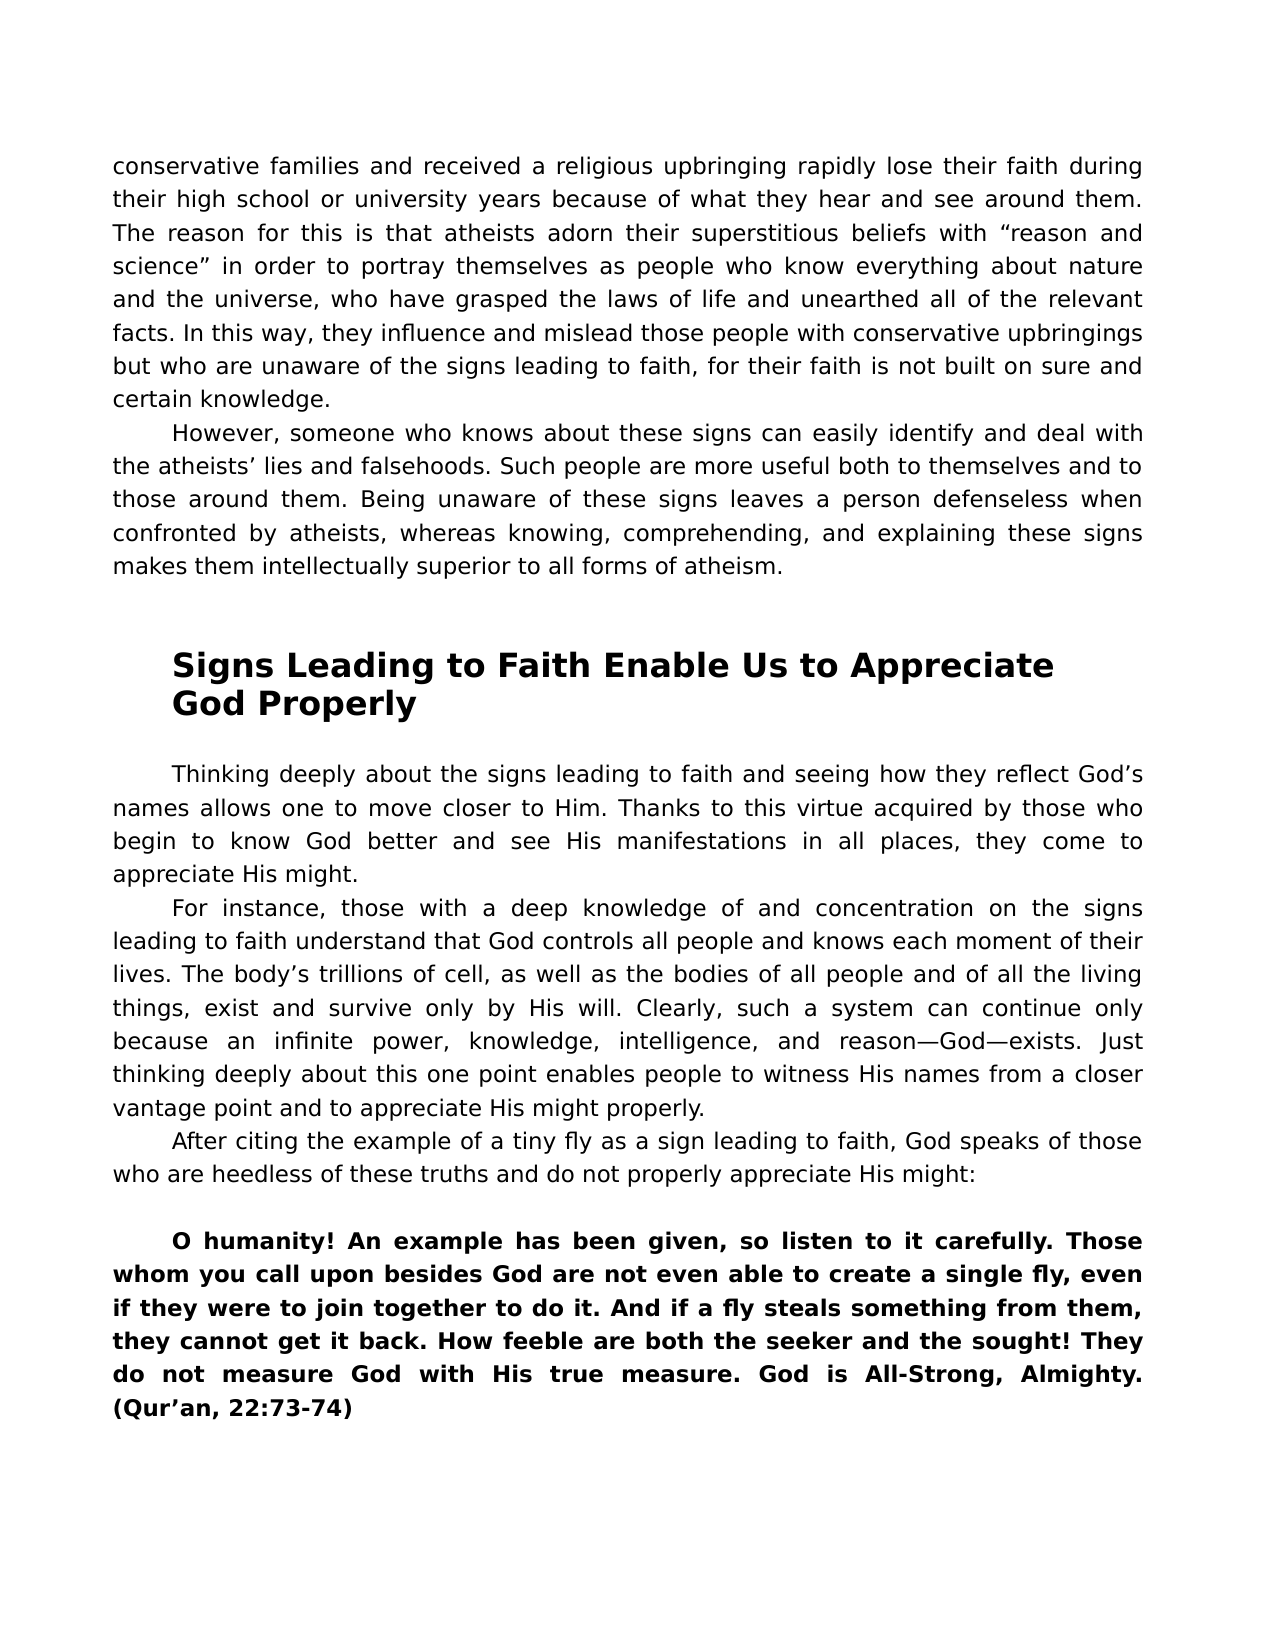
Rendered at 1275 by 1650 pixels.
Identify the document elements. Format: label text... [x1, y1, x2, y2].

text O humanity! An example has been given, so listen to it carefully. Those whom you call upon besides God are not even able to create a single fly, even if they were to join together to do it. And if a fly steals something from them, they cannot get it back. How feeble are both the seeker and the sought! They do not measure God with His true measure. God is All-Strong, Almighty. (Qur’an, 22:73-74) [112, 1223, 1145, 1423]
text Thinking deeply about the signs leading to faith and seeing how they reflect God’s names allows one to move closer to Him. Thanks to this virtue acquired by those who begin to know God better and see His manifestations in all places, they come to appreciate His might. [112, 756, 1145, 889]
text conservative families and received a religious upbringing rapidly lose their faith during their high school or university years because of what they hear and see around them. The reason for this is that atheists adorn their superstitious beliefs with “reason and science” in order to portray themselves as people who know everything about nature and the universe, who have grasped the laws of life and unearthed all of the relevant facts. In this way, they influence and mislead those people with conservative upbringings but who are unaware of the signs leading to faith, for their faith is not built on sure and certain knowledge. [112, 148, 1145, 414]
text After citing the example of a tiny fly as a sign leading to faith, God speaks of those who are heedless of these truths and do not properly appreciate His might: [112, 1123, 1145, 1189]
text However, someone who knows about these signs can easily identify and deal with the atheists’ lies and falsehoods. Such people are more useful both to themselves and to those around them. Being unaware of these signs leaves a person defenseless when confronted by atheists, whereas knowing, comprehending, and explaining these signs makes them intellectually superior to all forms of atheism. [112, 414, 1145, 581]
text For instance, those with a deep knowledge of and concentration on the signs leading to faith understand that God controls all people and knows each moment of their lives. The body’s trillions of cell, as well as the bodies of all people and of all the living things, exist and survive only by His will. Clearly, such a system can continue only because an infinite power, knowledge, intelligence, and reason—God—exists. Just thinking deeply about this one point enables people to witness His names from a closer vantage point and to appreciate His might properly. [112, 889, 1145, 1123]
text God Properly [112, 685, 1145, 723]
text Signs Leading to Faith Enable Us to Appreciate [112, 648, 1145, 685]
